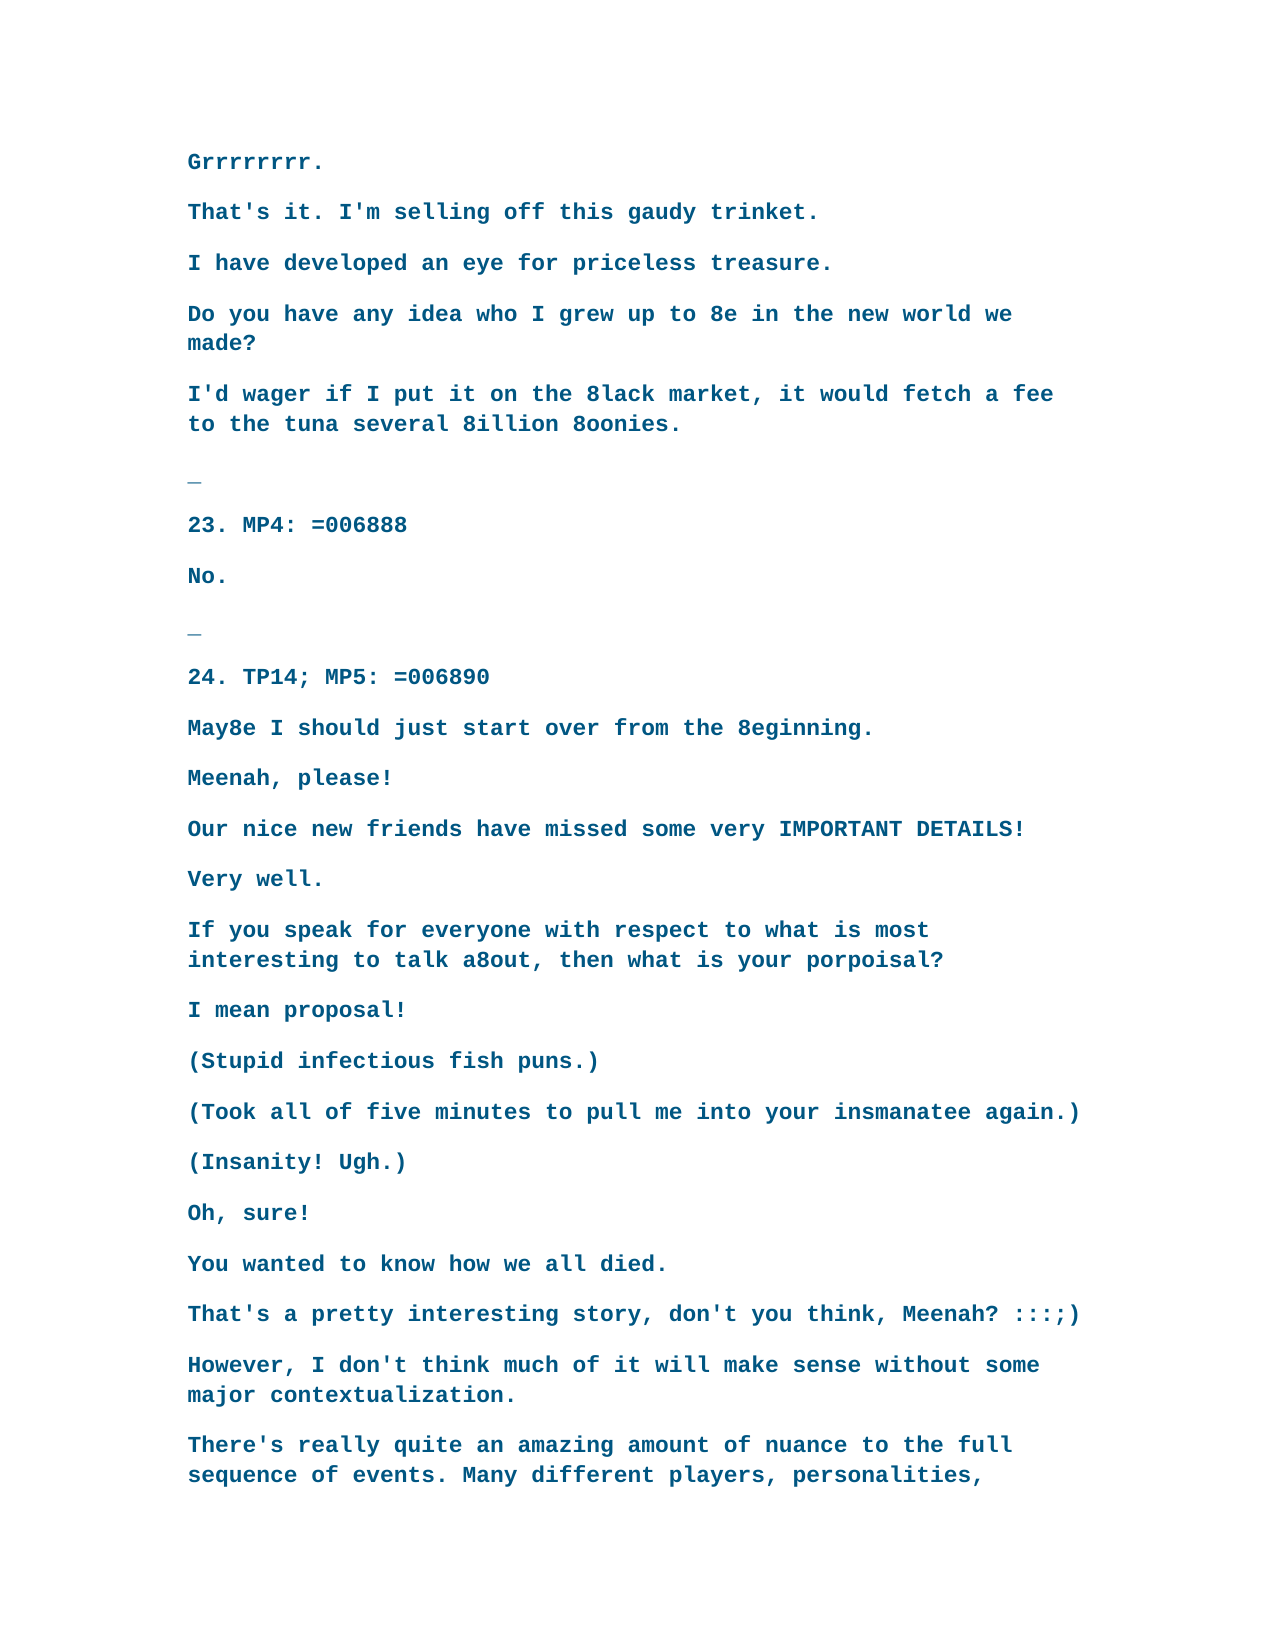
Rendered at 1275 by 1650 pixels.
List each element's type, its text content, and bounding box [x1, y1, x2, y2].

text _ [187, 614, 1087, 641]
text However, I don't think much of it will make sense without some major contextualization. [187, 1353, 1087, 1409]
text Our nice new friends have missed some very IMPORTANT DETAILS! [187, 817, 1087, 843]
text (Stupid infectious fish puns.) [187, 1049, 1087, 1075]
text Grrrrrrrr. [187, 150, 1087, 176]
text That's a pretty interesting story, don't you think, Meenah? :::;) [187, 1302, 1087, 1328]
text I'd wager if I put it on the 8lack market, it would fetch a fee to the tuna several 8illion 8oonies. [187, 382, 1087, 438]
text There's really quite an amazing amount of nuance to the full sequence of events. Many different players, personalities, [187, 1433, 1087, 1489]
text Do you have any idea who I grew up to 8e in the new world we made? [187, 302, 1087, 358]
text (Insanity! Ugh.) [187, 1151, 1087, 1177]
text Meenah, please! [187, 766, 1087, 792]
text May8e I should just start over from the 8eginning. [187, 716, 1087, 742]
text 23. MP4: =006888 [187, 513, 1087, 539]
text If you speak for everyone with respect to what is most interesting to talk a8out, then what is your porpoisal? [187, 918, 1087, 974]
text Oh, sure! [187, 1201, 1087, 1227]
text _ [187, 463, 1087, 489]
text Very well. [187, 868, 1087, 894]
text I mean proposal! [187, 999, 1087, 1025]
text (Took all of five minutes to pull me into your insmanatee again.) [187, 1100, 1087, 1126]
text You wanted to know how we all died. [187, 1252, 1087, 1278]
text 24. TP14; MP5: =006890 [187, 665, 1087, 691]
text No. [187, 564, 1087, 590]
text I have developed an eye for priceless treasure. [187, 251, 1087, 277]
text That's it. I'm selling off this gaudy trinket. [187, 201, 1087, 227]
